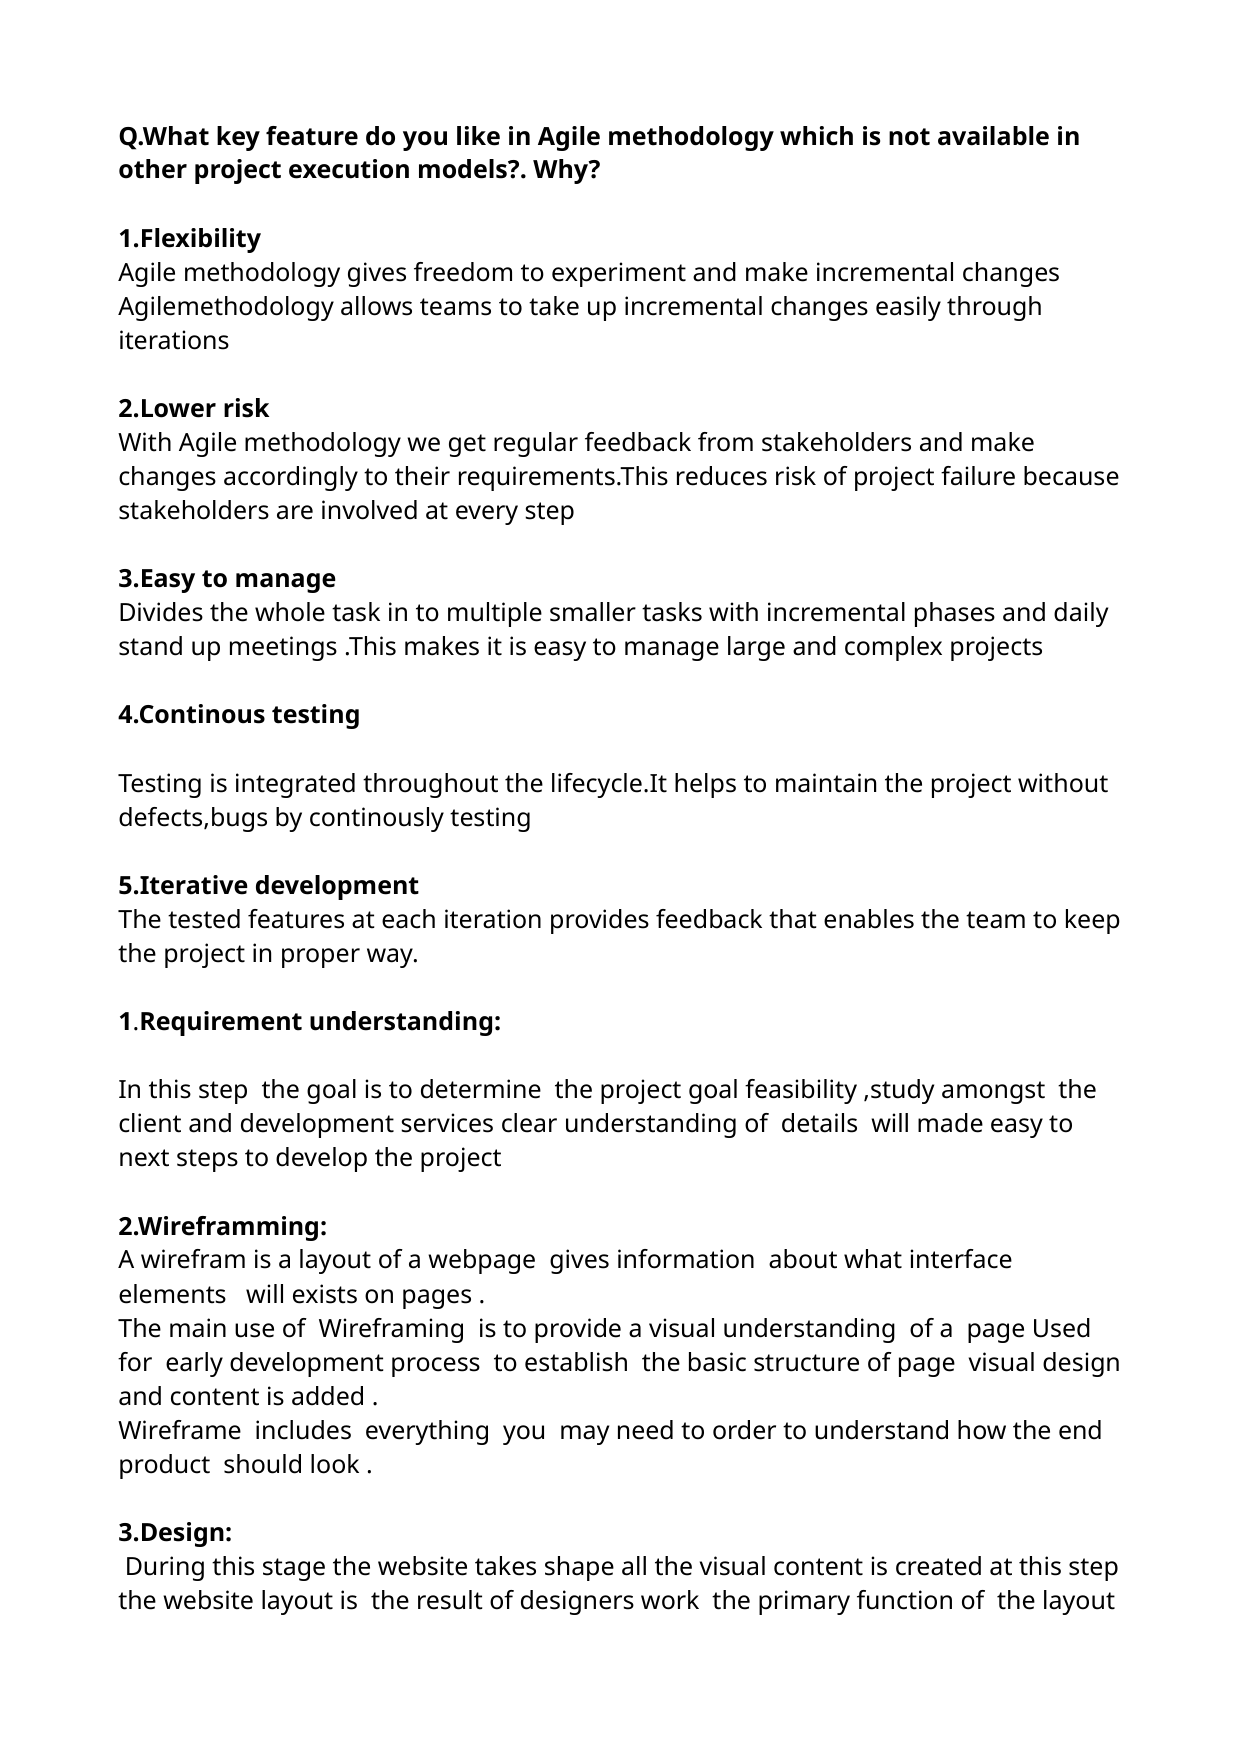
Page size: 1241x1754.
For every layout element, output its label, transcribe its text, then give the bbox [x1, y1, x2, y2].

text 1.Flexibility [118, 220, 1122, 254]
text 3.Easy to manage [118, 561, 1122, 595]
text 2.Lower risk [118, 391, 1122, 425]
text 2.Wireframming: [118, 1208, 1122, 1242]
text The tested features at each iteration provides feedback that enables the team to keep the project in proper way. [118, 902, 1122, 970]
text Wireframe includes everything you may need to order to understand how the end product should look . [118, 1412, 1122, 1481]
text During this stage the website takes shape all the visual content is created at this step the website layout is the result of designers work the primary function of the layout [118, 1549, 1122, 1617]
text 1.Requirement understanding: [118, 1004, 1122, 1038]
text In this step the goal is to determine the project goal feasibility ,study amongst the client and development services clear understanding of details will made easy to next steps to develop the project [118, 1072, 1122, 1174]
text Divides the whole task in to multiple smaller tasks with incremental phases and daily stand up meetings .This makes it is easy to manage large and complex projects [118, 595, 1122, 663]
text 4.Continous testing [118, 697, 1122, 731]
text Agile methodology gives freedom to experiment and make incremental changes Agilemethodology allows teams to take up incremental changes easily through iterations [118, 254, 1122, 357]
text Q.What key feature do you like in Agile methodology which is not available in other project execution models?. Why? [118, 118, 1122, 186]
text A wirefram is a layout of a webpage gives information about what interface elements will exists on pages . [118, 1242, 1122, 1310]
text Testing is integrated throughout the lifecycle.It helps to maintain the project without defects,bugs by continously testing [118, 765, 1122, 833]
text 5.Iterative development [118, 867, 1122, 902]
text 3.Design: [118, 1515, 1122, 1549]
text The main use of Wireframing is to provide a visual understanding of a page Used for early development process to establish the basic structure of page visual design and content is added . [118, 1310, 1122, 1412]
text With Agile methodology we get regular feedback from stakeholders and make changes accordingly to their requirements.This reduces risk of project failure because stakeholders are involved at every step [118, 425, 1122, 527]
